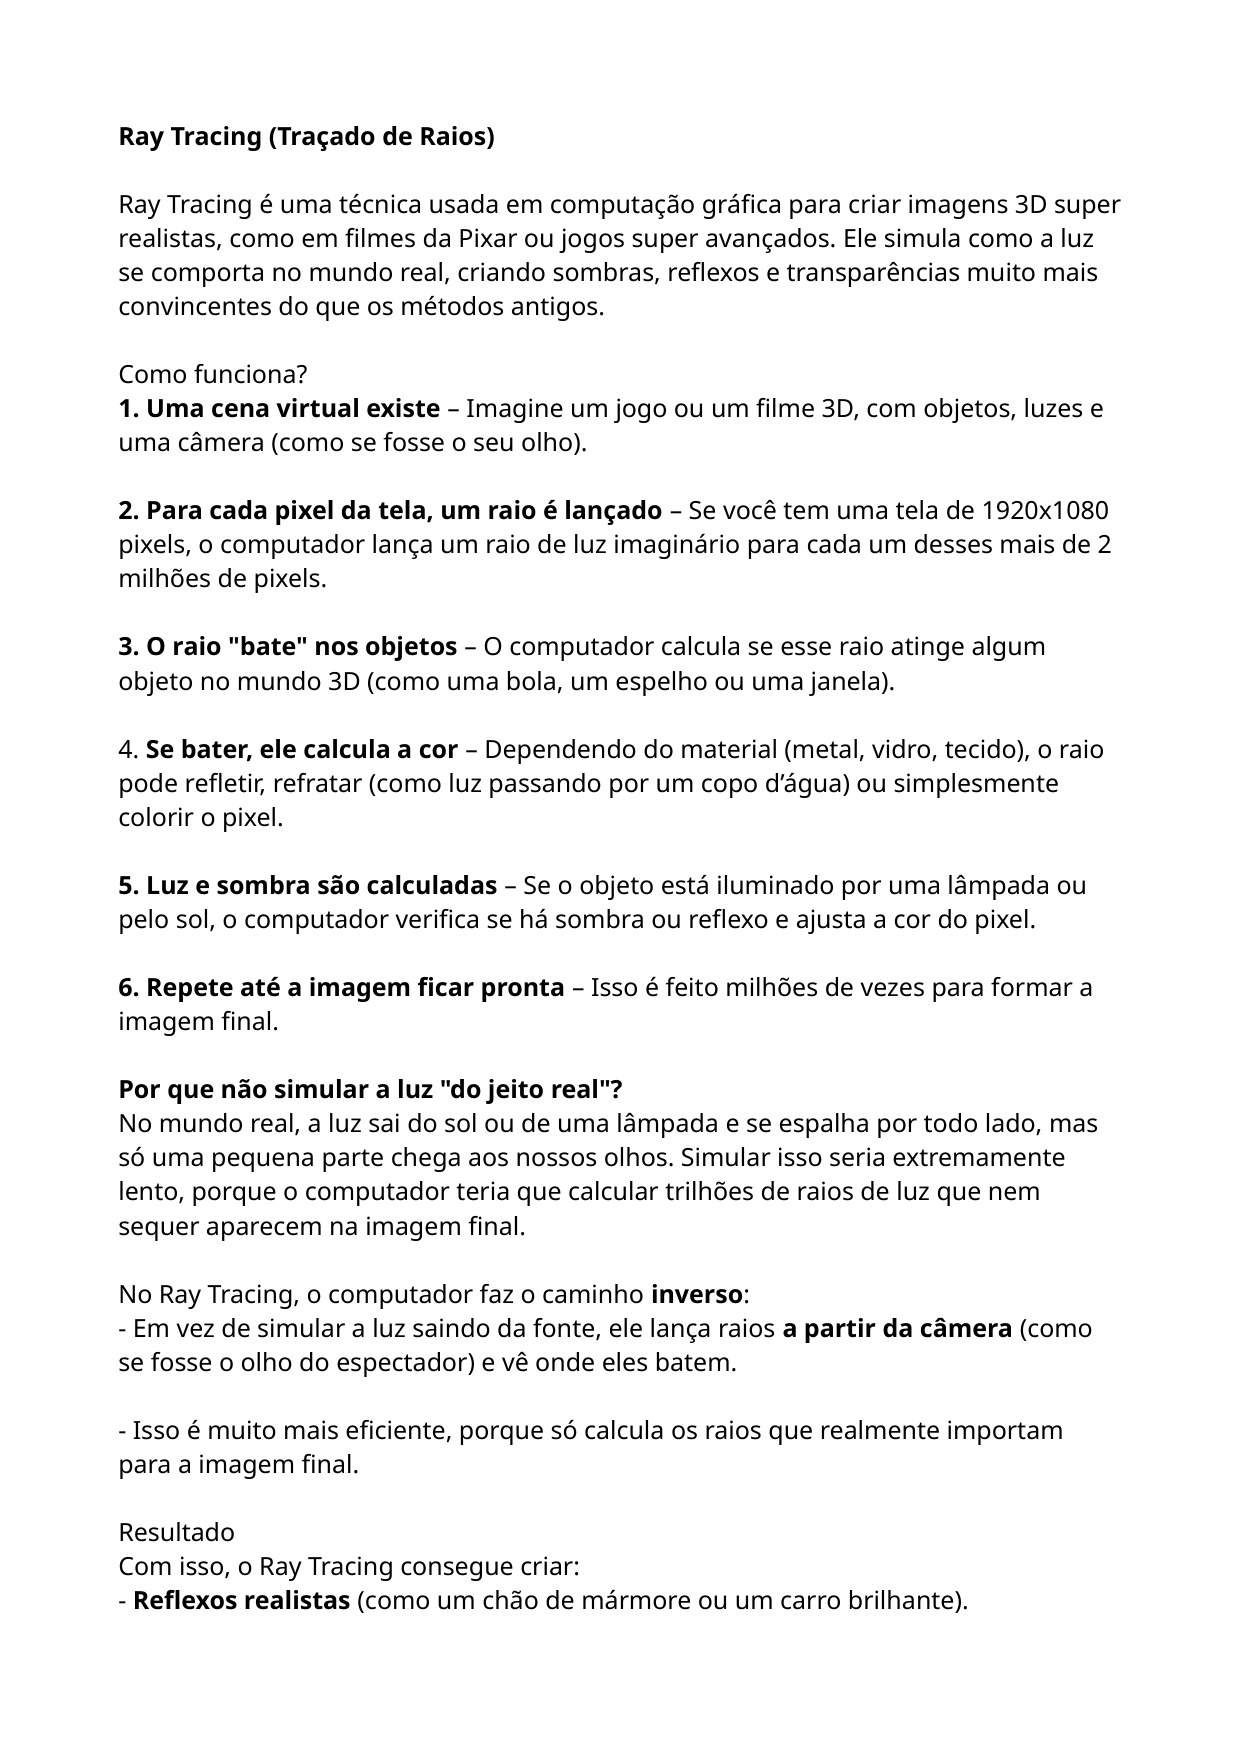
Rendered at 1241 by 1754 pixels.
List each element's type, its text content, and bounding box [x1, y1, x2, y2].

text Resultado [118, 1515, 1122, 1549]
text 6. Repete até a imagem ficar pronta – Isso é feito milhões de vezes para formar a imagem final. [118, 970, 1122, 1038]
text 3. O raio "bate" nos objetos – O computador calcula se esse raio atinge algum objeto no mundo 3D (como uma bola, um espelho ou uma janela). [118, 629, 1122, 697]
text - Em vez de simular a luz saindo da fonte, ele lança raios a partir da câmera (como se fosse o olho do espectador) e vê onde eles batem. [118, 1310, 1122, 1378]
text Ray Tracing (Traçado de Raios) [118, 118, 1122, 152]
text 5. Luz e sombra são calculadas – Se o objeto está iluminado por uma lâmpada ou pelo sol, o computador verifica se há sombra ou reflexo e ajusta a cor do pixel. [118, 867, 1122, 936]
text 2. Para cada pixel da tela, um raio é lançado – Se você tem uma tela de 1920x1080 pixels, o computador lança um raio de luz imaginário para cada um desses mais de 2 milhões de pixels. [118, 493, 1122, 595]
text 4. Se bater, ele calcula a cor – Dependendo do material (metal, vidro, tecido), o raio pode refletir, refratar (como luz passando por um copo d’água) ou simplesmente colorir o pixel. [118, 731, 1122, 833]
text Por que não simular a luz "do jeito real"? [118, 1072, 1122, 1106]
text No mundo real, a luz sai do sol ou de uma lâmpada e se espalha por todo lado, mas só uma pequena parte chega aos nossos olhos. Simular isso seria extremamente lento, porque o computador teria que calcular trilhões de raios de luz que nem sequer aparecem na imagem final. [118, 1106, 1122, 1242]
text - Reflexos realistas (como um chão de mármore ou um carro brilhante). [118, 1583, 1122, 1617]
text No Ray Tracing, o computador faz o caminho inverso: [118, 1276, 1122, 1310]
text 1. Uma cena virtual existe – Imagine um jogo ou um filme 3D, com objetos, luzes e uma câmera (como se fosse o seu olho). [118, 391, 1122, 459]
text - Isso é muito mais eficiente, porque só calcula os raios que realmente importam para a imagem final. [118, 1412, 1122, 1481]
text Como funciona? [118, 357, 1122, 391]
text Ray Tracing é uma técnica usada em computação gráfica para criar imagens 3D super realistas, como em filmes da Pixar ou jogos super avançados. Ele simula como a luz se comporta no mundo real, criando sombras, reflexos e transparências muito mais convincentes do que os métodos antigos. [118, 186, 1122, 322]
text Com isso, o Ray Tracing consegue criar: [118, 1549, 1122, 1583]
